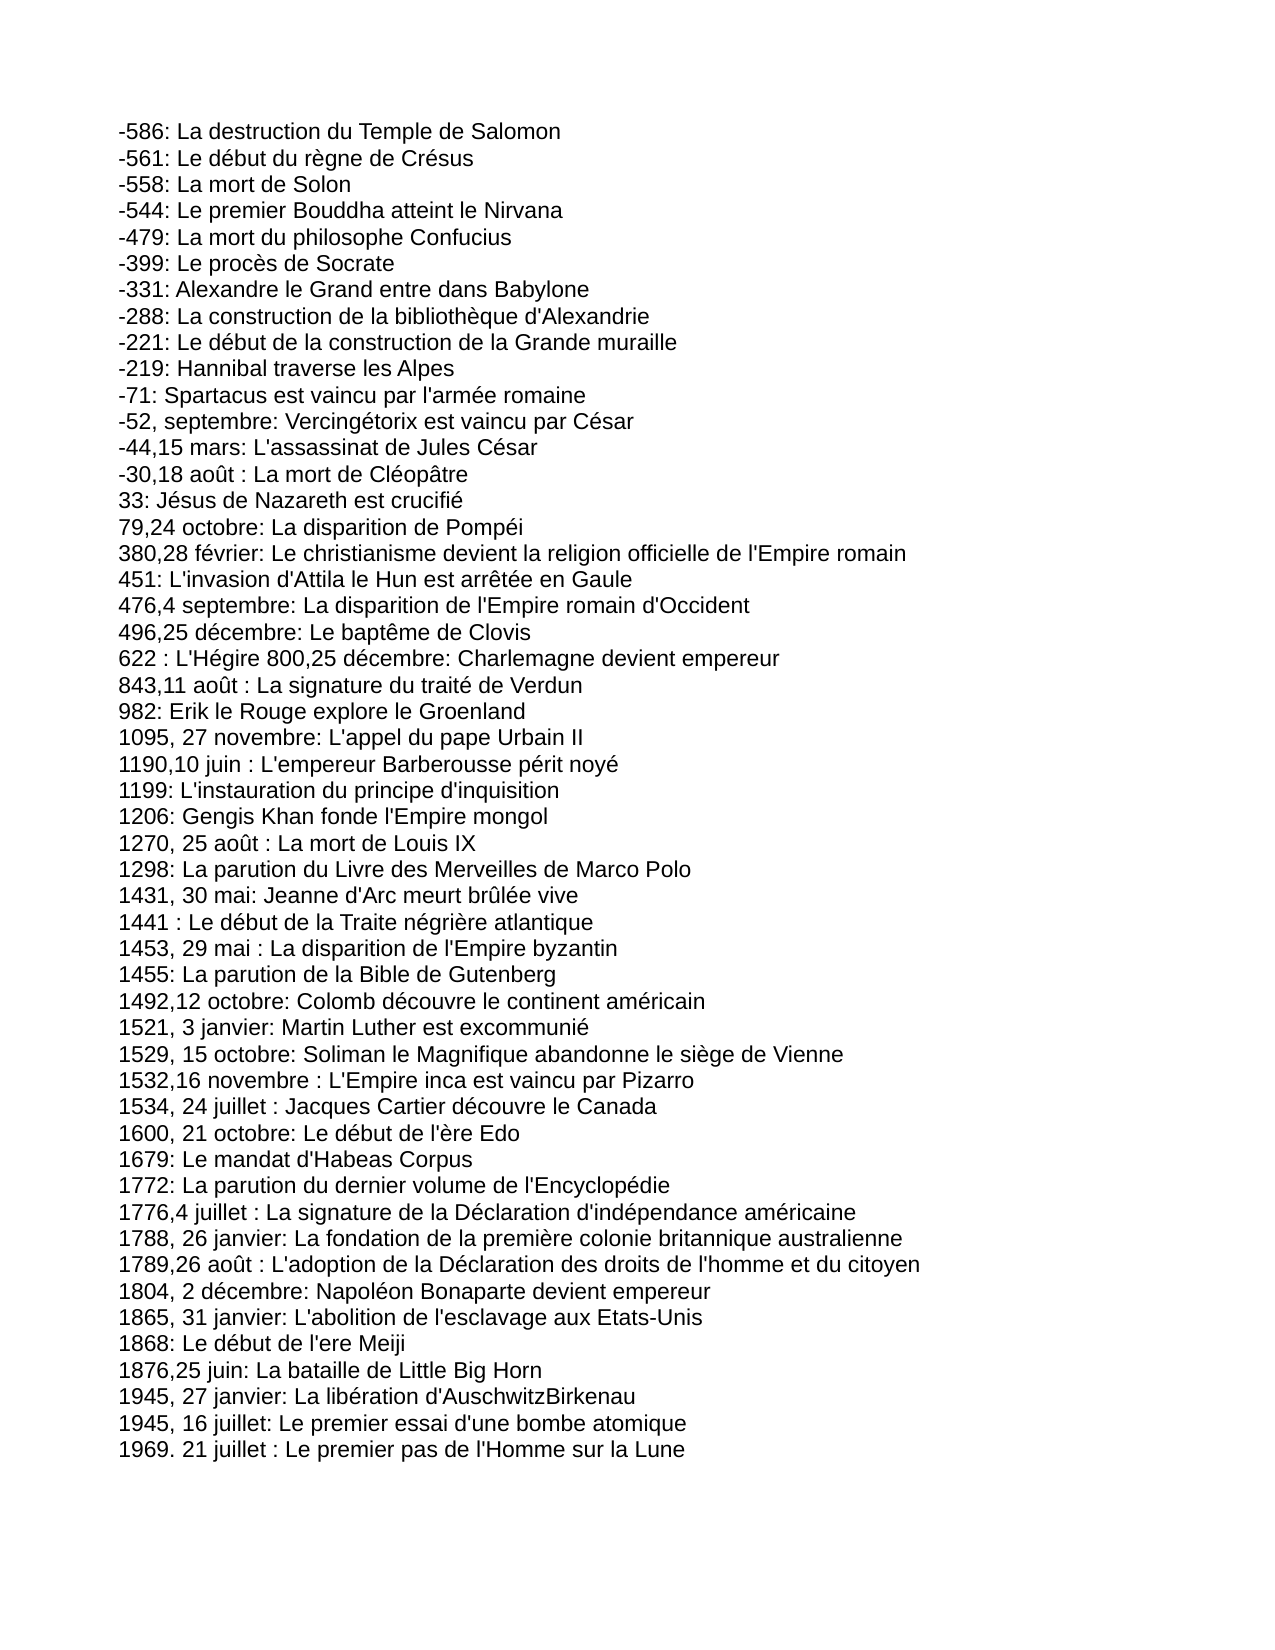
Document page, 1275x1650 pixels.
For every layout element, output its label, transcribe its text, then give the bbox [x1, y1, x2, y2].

text 1534, 24 juillet : Jacques Cartier découvre le Canada [118, 1093, 1157, 1119]
text 1199: L'instauration du principe d'inquisition [118, 777, 1157, 803]
text 1876,25 juin: La bataille de Little Big Horn [118, 1357, 1157, 1383]
text -30,18 août : La mort de Cléopâtre [118, 461, 1157, 487]
text -586: La destruction du Temple de Salomon [118, 118, 1157, 144]
text -44,15 mars: L'assassinat de Jules César [118, 434, 1157, 461]
text 1679: Le mandat d'Habeas Corpus [118, 1146, 1157, 1172]
text -71: Spartacus est vaincu par l'armée romaine [118, 382, 1157, 408]
text -221: Le début de la construction de la Grande muraille [118, 329, 1157, 355]
text 1190,10 juin : L'empereur Barberousse périt noyé [118, 751, 1157, 777]
text 1789,26 août : L'adoption de la Déclaration des droits de l'homme et du citoyen [118, 1251, 1157, 1278]
text 1772: La parution du dernier volume de l'Encyclopédie [118, 1172, 1157, 1199]
text -52, septembre: Vercingétorix est vaincu par César [118, 408, 1157, 434]
text 1521, 3 janvier: Martin Luther est excommunié [118, 1014, 1157, 1041]
text 1206: Gengis Khan fonde l'Empire mongol [118, 803, 1157, 830]
text -479: La mort du philosophe Confucius [118, 223, 1157, 250]
text 451: L'invasion d'Attila le Hun est arrêtée en Gaule [118, 566, 1157, 592]
text 1270, 25 août : La mort de Louis IX [118, 830, 1157, 856]
text 33: Jésus de Nazareth est crucifié [118, 487, 1157, 513]
text 1776,4 juillet : La signature de la Déclaration d'indépendance américaine [118, 1199, 1157, 1225]
text 1945, 27 janvier: La libération d'AuschwitzBirkenau [118, 1383, 1157, 1409]
text 79,24 octobre: La disparition de Pompéi [118, 513, 1157, 540]
text 1865, 31 janvier: L'abolition de l'esclavage aux Etats-Unis [118, 1304, 1157, 1330]
text 1529, 15 octobre: Soliman le Magnifique abandonne le siège de Vienne [118, 1041, 1157, 1067]
text 476,4 septembre: La disparition de l'Empire romain d'Occident [118, 592, 1157, 619]
text -219: Hannibal traverse les Alpes [118, 355, 1157, 382]
text 1600, 21 octobre: Le début de l'ère Edo [118, 1119, 1157, 1146]
text -288: La construction de la bibliothèque d'Alexandrie [118, 303, 1157, 329]
text -561: Le début du règne de Crésus [118, 144, 1157, 171]
text -331: Alexandre le Grand entre dans Babylone [118, 276, 1157, 303]
text 1298: La parution du Livre des Merveilles de Marco Polo [118, 856, 1157, 882]
text 1969. 21 juillet : Le premier pas de l'Homme sur la Lune [118, 1436, 1157, 1462]
text 1945, 16 juillet: Le premier essai d'une bombe atomique [118, 1409, 1157, 1436]
text -544: Le premier Bouddha atteint le Nirvana [118, 197, 1157, 223]
text -558: La mort de Solon [118, 171, 1157, 197]
text 1804, 2 décembre: Napoléon Bonaparte devient empereur [118, 1278, 1157, 1304]
text 1453, 29 mai : La disparition de l'Empire byzantin [118, 935, 1157, 961]
text 1455: La parution de la Bible de Gutenberg [118, 961, 1157, 988]
text 1431, 30 mai: Jeanne d'Arc meurt brûlée vive [118, 882, 1157, 909]
text 982: Erik le Rouge explore le Groenland [118, 698, 1157, 724]
text 1492,12 octobre: Colomb découvre le continent américain [118, 988, 1157, 1014]
text 496,25 décembre: Le baptême de Clovis [118, 619, 1157, 645]
text 843,11 août : La signature du traité de Verdun [118, 672, 1157, 698]
text 380,28 février: Le christianisme devient la religion officielle de l'Empire romain [118, 540, 1157, 566]
text 622 : L'Hégire 800,25 décembre: Charlemagne devient empereur [118, 645, 1157, 672]
text -399: Le procès de Socrate [118, 250, 1157, 276]
text 1788, 26 janvier: La fondation de la première colonie britannique australienne [118, 1225, 1157, 1251]
text 1868: Le début de l'ere Meiji [118, 1330, 1157, 1357]
text 1532,16 novembre : L'Empire inca est vaincu par Pizarro [118, 1067, 1157, 1093]
text 1441 : Le début de la Traite négrière atlantique [118, 909, 1157, 935]
text 1095, 27 novembre: L'appel du pape Urbain II [118, 724, 1157, 751]
